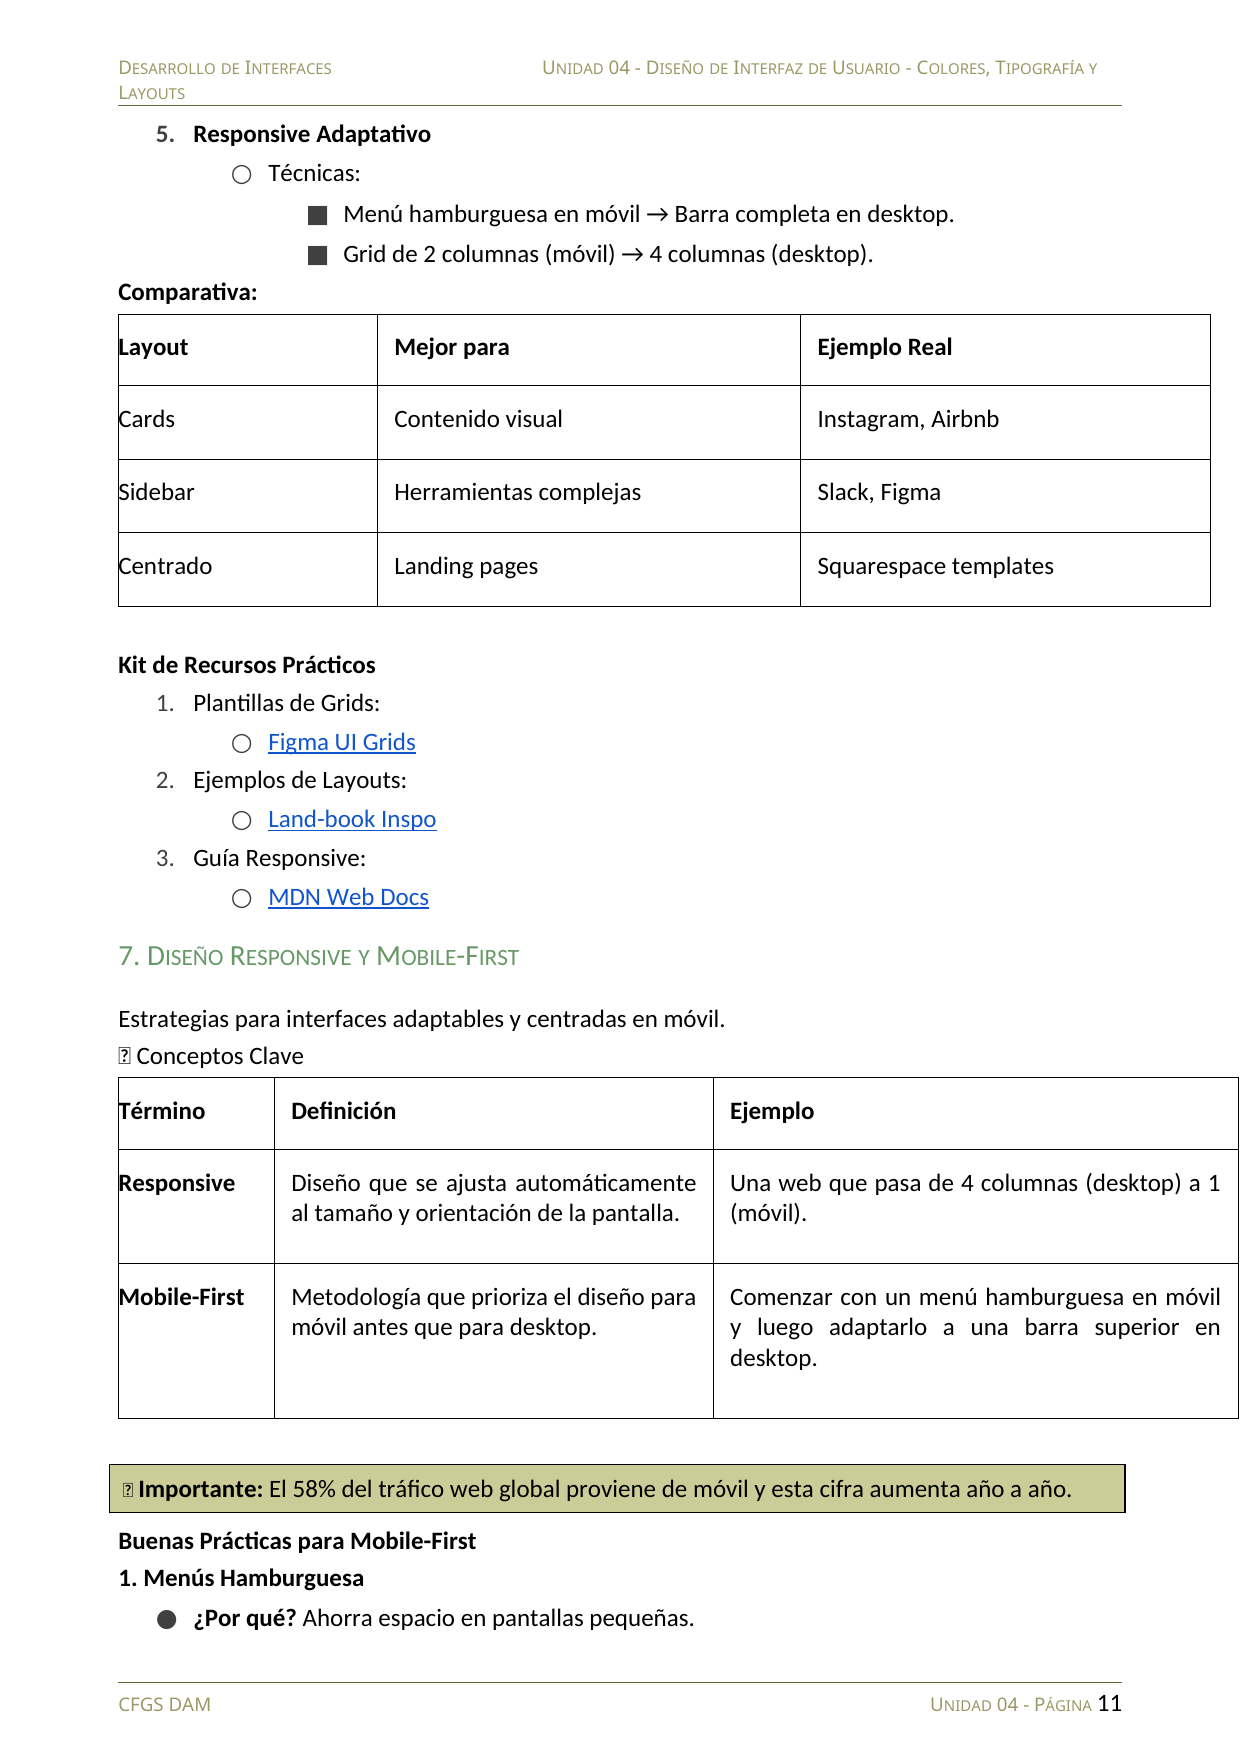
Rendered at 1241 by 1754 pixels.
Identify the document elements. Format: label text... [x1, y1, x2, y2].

text Comparativa: [118, 277, 1122, 307]
table_cell Comenzar con un menú hamburguesa en móvil y luego adaptarlo a una barra superior en desktop. [714, 1264, 1238, 1418]
text Kit de Recursos Prácticos [118, 650, 1122, 680]
list Menú hamburguesa en móvil → Barra completa en desktop. [306, 196, 1122, 229]
list Responsive Adaptativo [156, 118, 1122, 148]
list Land-book Inspo [231, 801, 1122, 835]
list Plantillas de Grids: [156, 687, 1122, 717]
list ¿Por qué? Ahorra espacio en pantallas pequeñas. [156, 1599, 1122, 1633]
table_cell Mobile-First [119, 1264, 274, 1418]
table_cell Una web que pasa de 4 columnas (desktop) a 1 (móvil). [714, 1150, 1238, 1263]
table_header Layout [119, 315, 377, 385]
table_header Definición [275, 1078, 713, 1149]
table_header Mejor para [378, 315, 800, 385]
table_cell Contenido visual [378, 386, 800, 459]
text 🔹 Conceptos Clave [118, 1040, 1122, 1071]
table_cell Centrado [119, 533, 377, 606]
list Figma UI Grids [231, 724, 1122, 758]
table_cell Herramientas complejas [378, 460, 800, 532]
text Estrategias para interfaces adaptables y centradas en móvil. [118, 1003, 1122, 1034]
table_header Ejemplo [714, 1078, 1238, 1149]
table_cell Diseño que se ajusta automáticamente al tamaño y orientación de la pantalla. [275, 1150, 713, 1263]
table_header Término [119, 1078, 274, 1149]
list Grid de 2 columnas (móvil) → 4 columnas (desktop). [306, 236, 1122, 270]
table_header Ejemplo Real [801, 315, 1210, 385]
table_cell Cards [119, 386, 377, 459]
text 1. Menús Hamburguesa [118, 1562, 1122, 1593]
list Guía Responsive: [156, 842, 1122, 872]
text 📖 Importante: El 58% del tráfico web global proviene de móvil y esta cifra aumenta año a año. [110, 1465, 1124, 1512]
list Técnicas: [231, 155, 1122, 189]
table_cell Responsive [119, 1150, 274, 1263]
table_cell Instagram, Airbnb [801, 386, 1210, 459]
subtitle 7. Diseño Responsive y Mobile-First [118, 937, 1122, 973]
table_cell Sidebar [119, 460, 377, 532]
text Buenas Prácticas para Mobile-First [118, 1525, 1122, 1556]
table_cell Landing pages [378, 533, 800, 606]
list MDN Web Docs [231, 879, 1122, 913]
list Ejemplos de Layouts: [156, 764, 1122, 795]
table_cell Slack, Figma [801, 460, 1210, 532]
table_cell Metodología que prioriza el diseño para móvil antes que para desktop. [275, 1264, 713, 1418]
table_cell Squarespace templates [801, 533, 1210, 606]
